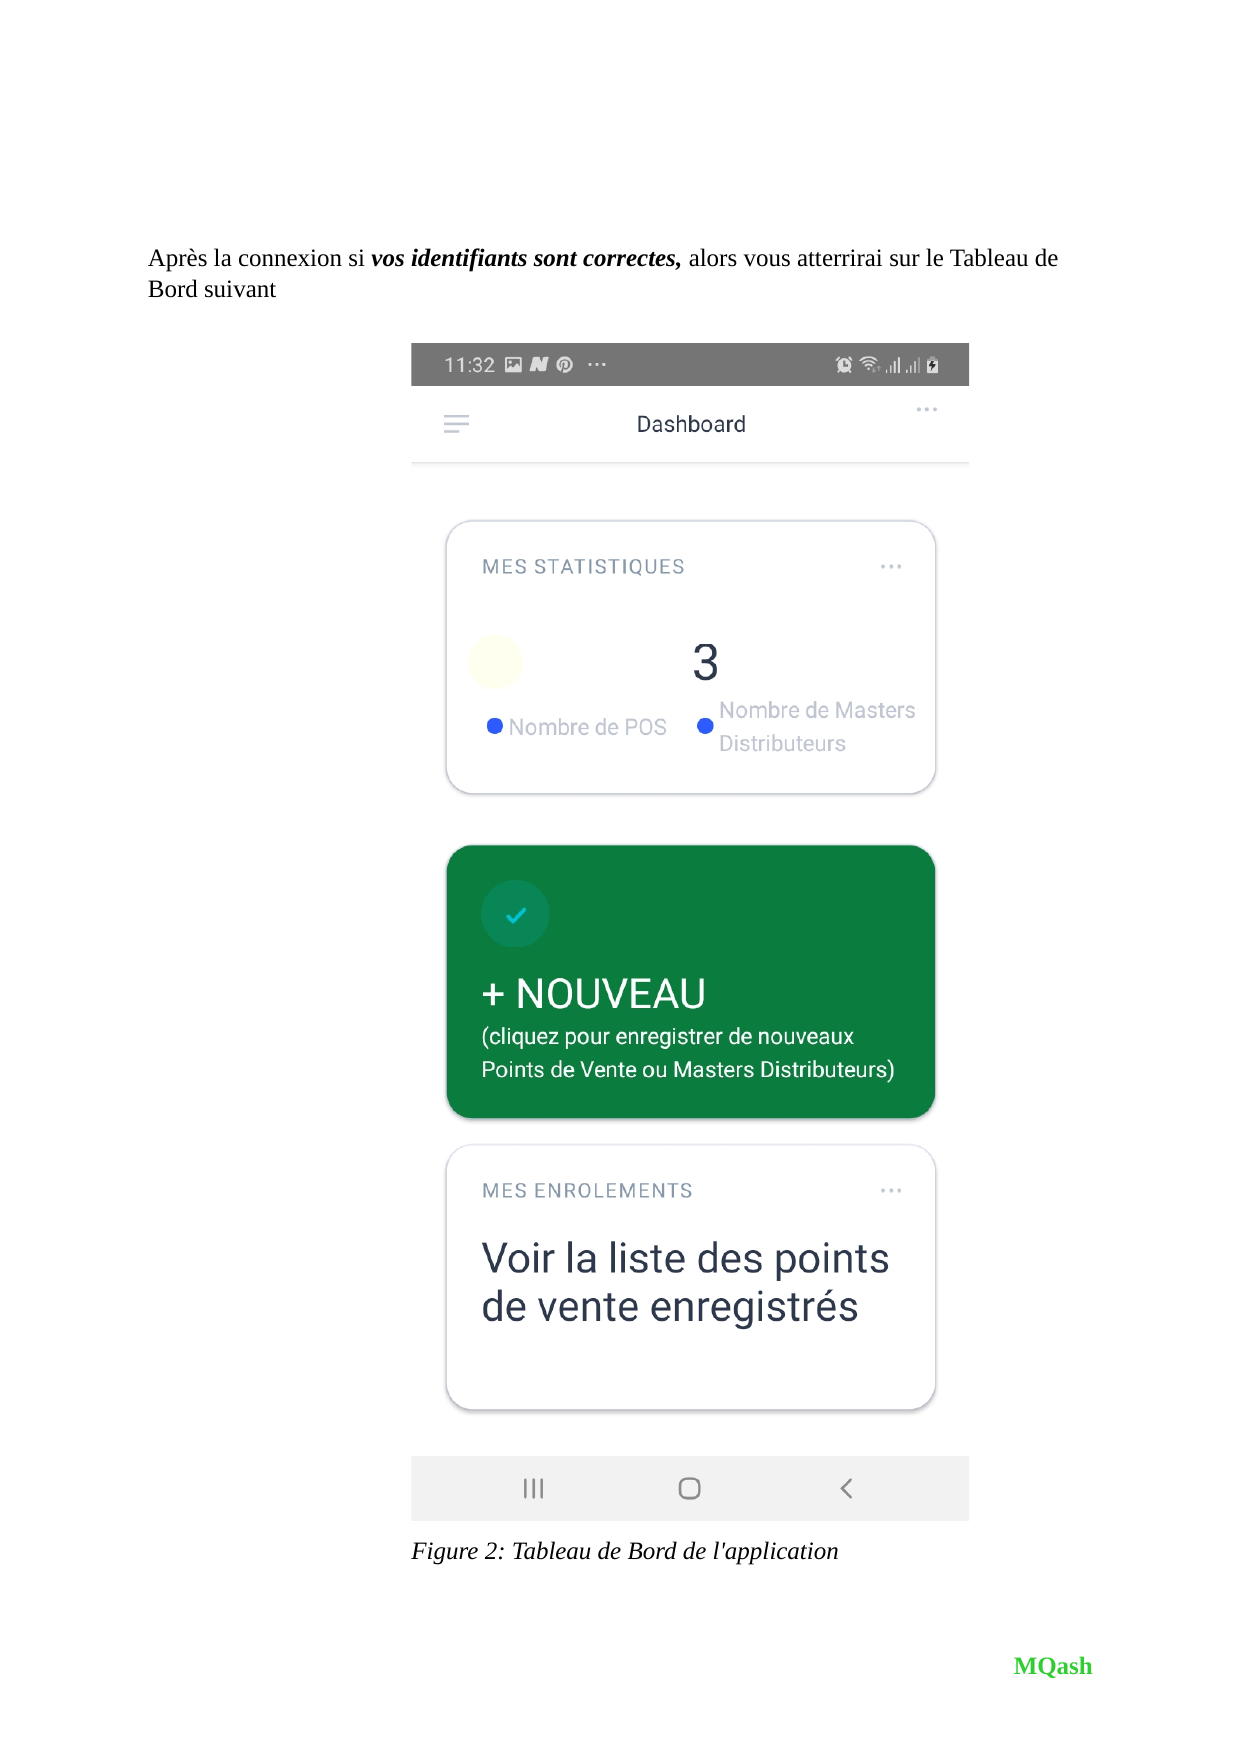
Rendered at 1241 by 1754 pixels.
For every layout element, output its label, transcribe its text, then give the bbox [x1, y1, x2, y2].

text Après la connexion si vos identifiants sont correctes, alors vous atterrirai sur le Tableau de Bord suivant [148, 243, 1093, 303]
picture [411, 343, 970, 1521]
text Figure 2: Tableau de Bord de l'application [411, 1521, 969, 1564]
